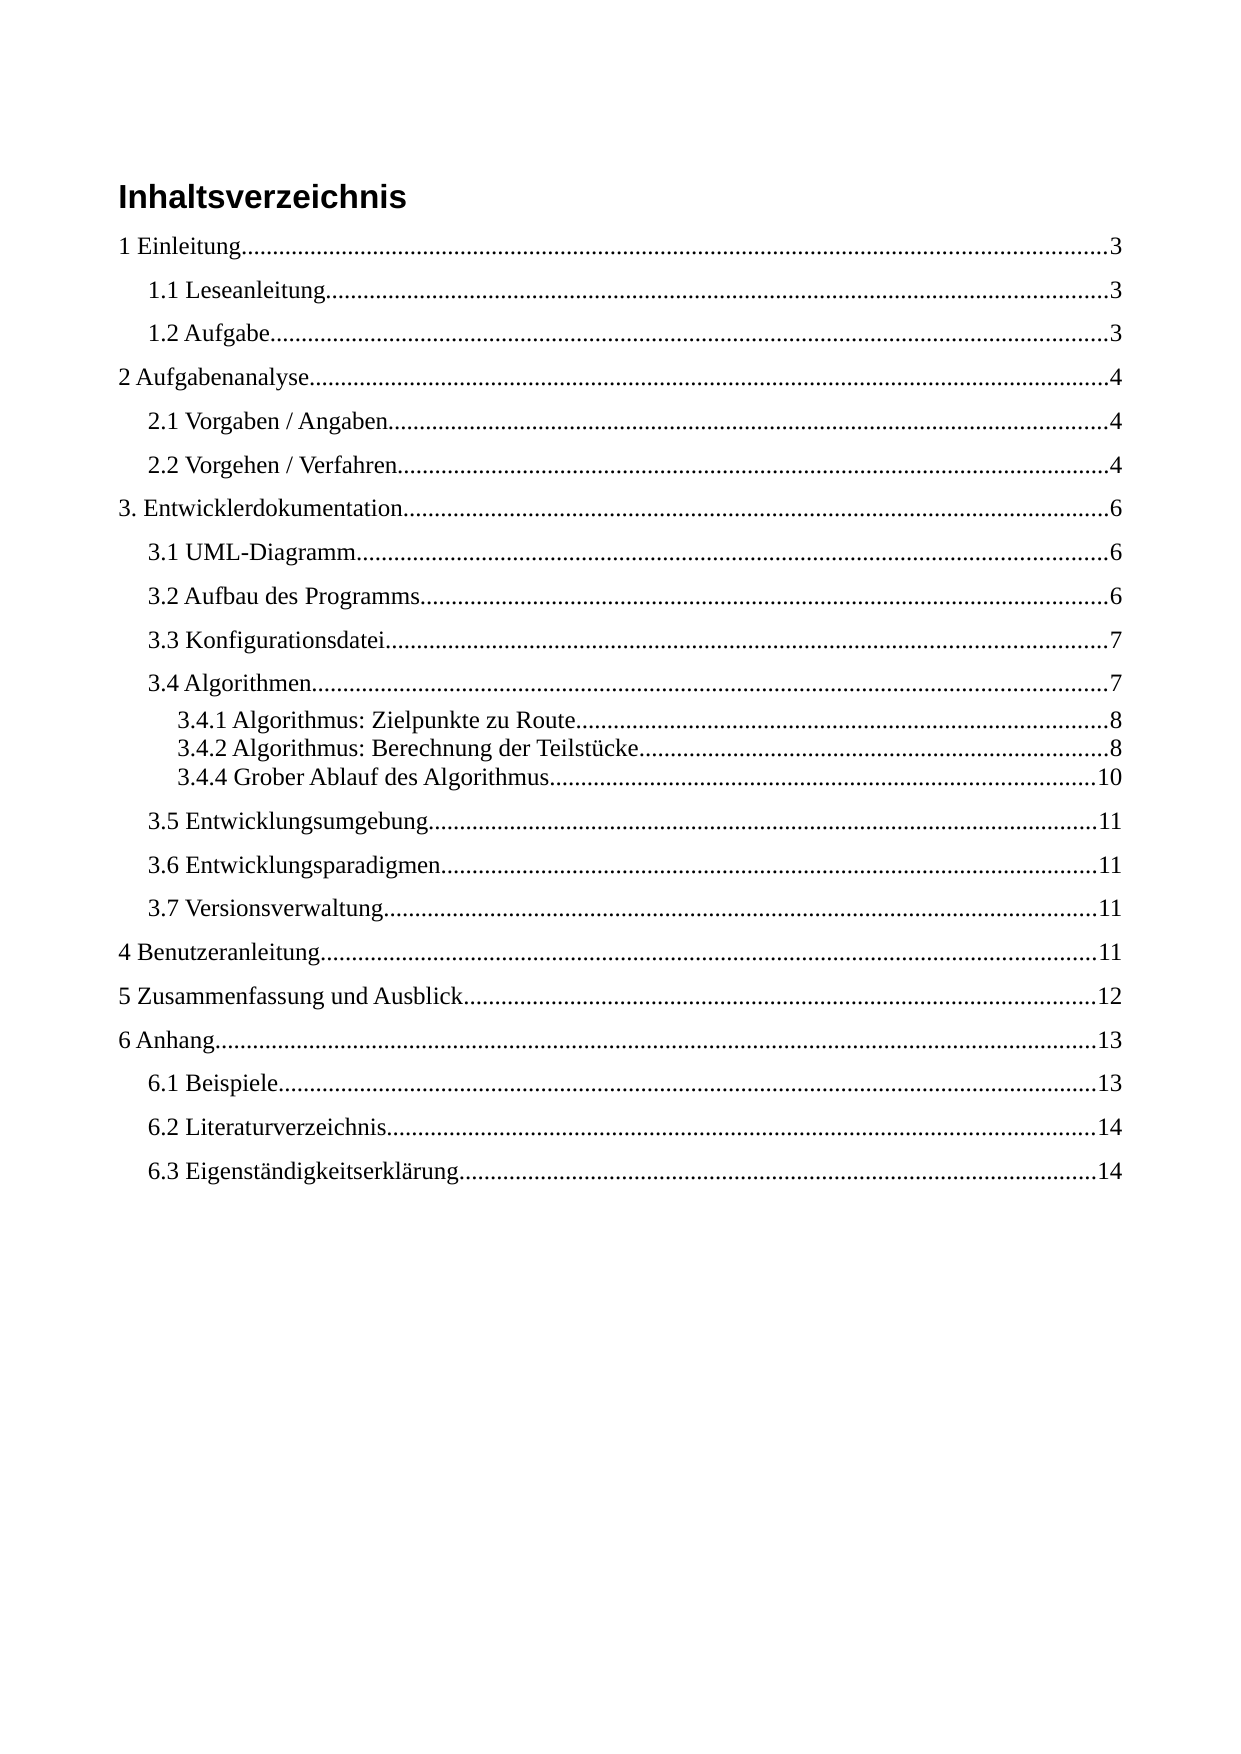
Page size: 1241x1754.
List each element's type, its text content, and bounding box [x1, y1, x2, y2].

text 3.4.1 Algorithmus: Zielpunkte zu Route 8 [177, 705, 1122, 733]
text 3.1 UML-Diagramm 6 [148, 537, 1122, 566]
text 3.2 Aufbau des Programms 6 [148, 581, 1122, 610]
text 6.3 Eigenständigkeitserklärung 14 [148, 1156, 1122, 1185]
subtitle Inhaltsverzeichnis [118, 178, 1122, 216]
text 5 Zusammenfassung und Ausblick 12 [118, 981, 1122, 1010]
text 6 Anhang 13 [118, 1025, 1122, 1053]
text 3.3 Konfigurationsdatei 7 [148, 625, 1122, 653]
text 2.2 Vorgehen / Verfahren 4 [148, 450, 1122, 478]
text 1 Einleitung 3 [118, 231, 1122, 260]
text 6.2 Literaturverzeichnis 14 [148, 1112, 1122, 1141]
text 3.5 Entwicklungsumgebung 11 [148, 806, 1122, 835]
text 3.7 Versionsverwaltung 11 [148, 893, 1122, 922]
text 3.4 Algorithmen 7 [148, 668, 1122, 697]
text 6.1 Beispiele 13 [148, 1068, 1122, 1097]
text 3. Entwicklerdokumentation 6 [118, 493, 1122, 522]
text 4 Benutzeranleitung 11 [118, 937, 1122, 966]
text 1.2 Aufgabe 3 [148, 318, 1122, 347]
text 3.6 Entwicklungsparadigmen 11 [148, 850, 1122, 878]
text 1.1 Leseanleitung 3 [148, 275, 1122, 303]
text 2 Aufgabenanalyse 4 [118, 362, 1122, 391]
text 3.4.4 Grober Ablauf des Algorithmus 10 [177, 762, 1122, 791]
text 2.1 Vorgaben / Angaben 4 [148, 406, 1122, 435]
text 3.4.2 Algorithmus: Berechnung der Teilstücke 8 [177, 733, 1122, 762]
